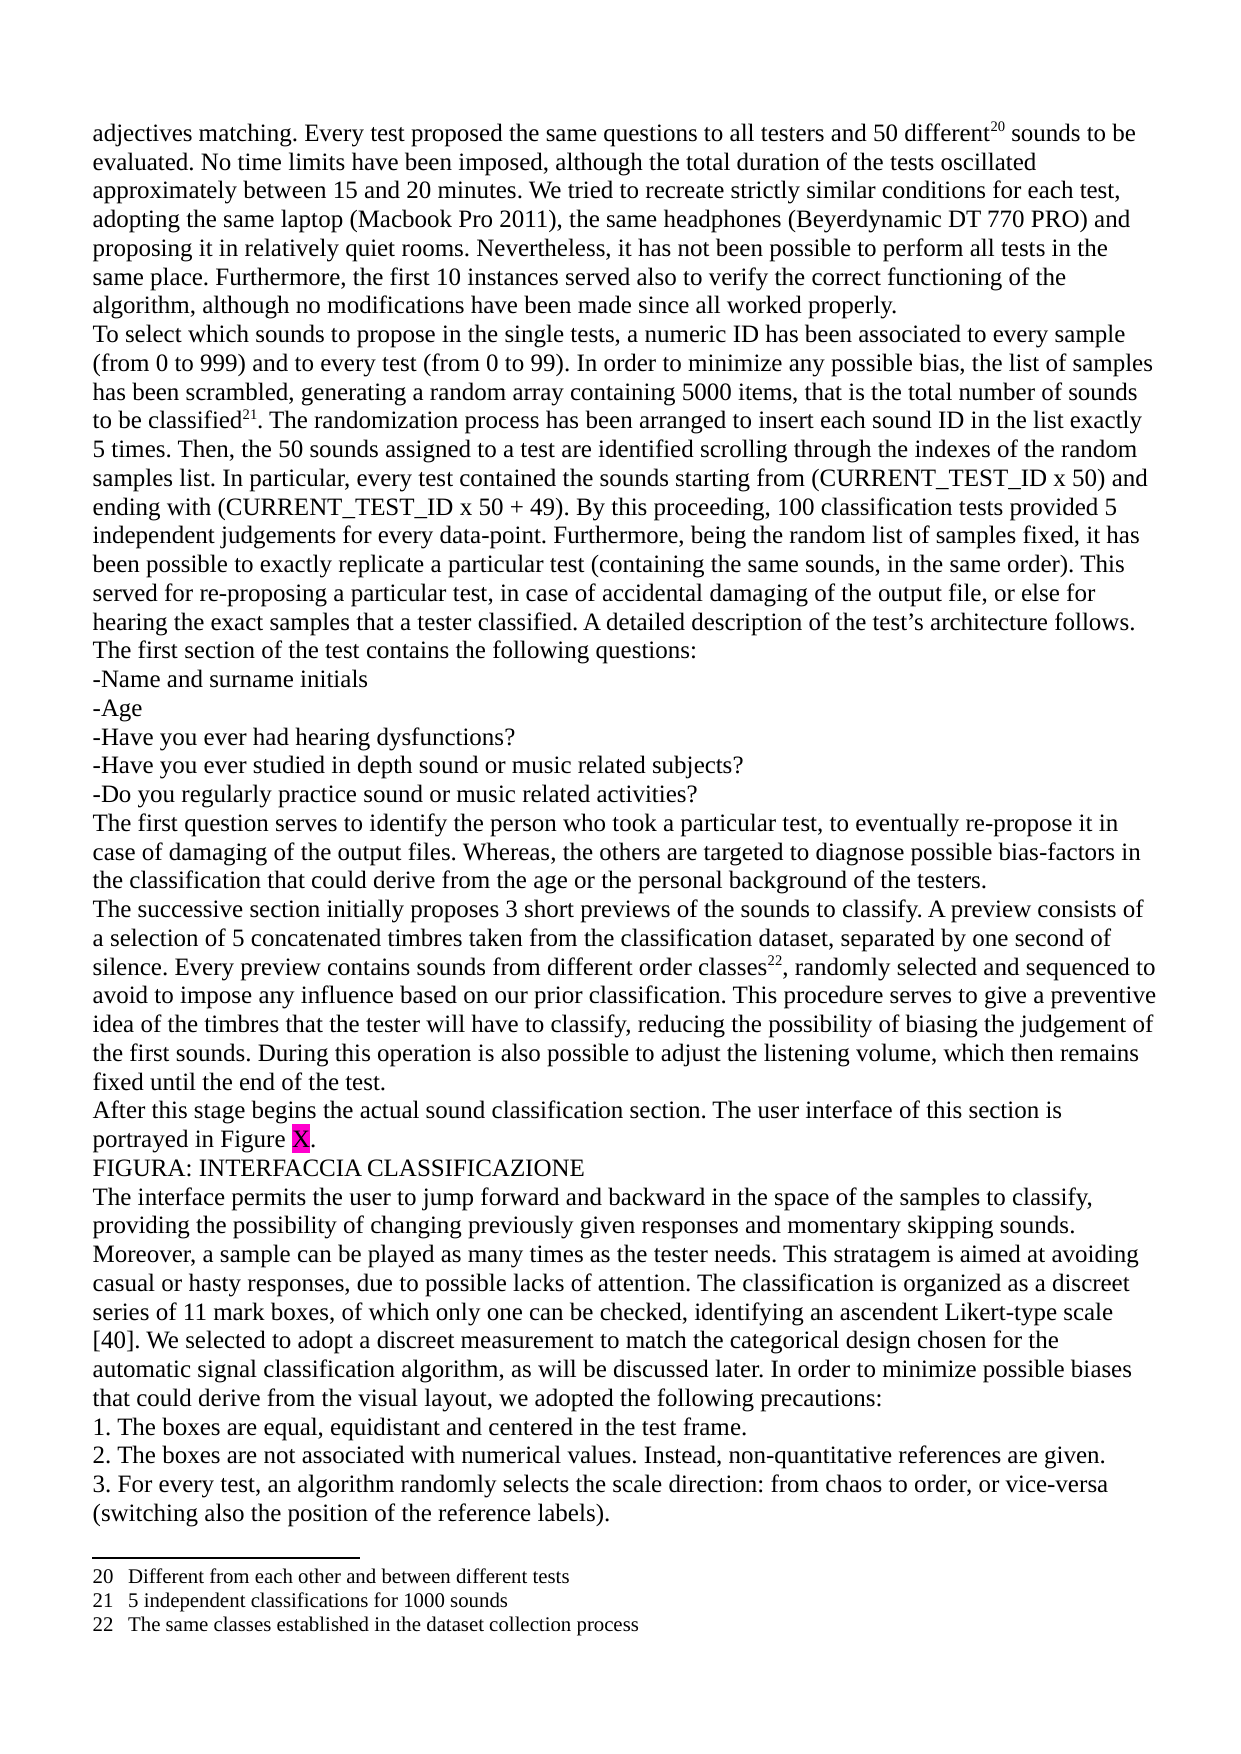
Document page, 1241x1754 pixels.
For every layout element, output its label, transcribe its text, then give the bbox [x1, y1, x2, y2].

text The first section of the test contains the following questions: [92, 636, 1160, 664]
text -Have you ever had hearing dysfunctions? [92, 722, 1160, 751]
text Different from each other and between different tests [92, 1564, 1160, 1588]
text -Do you regularly practice sound or music related activities? [92, 779, 1160, 808]
text The interface permits the user to jump forward and backward in the space of the samples to classify, providing the possibility of changing previously given responses and momentary skipping sounds. Moreover, a sample can be played as many times as the tester needs. This stratagem is aimed at avoiding casual or hasty responses, due to possible lacks of attention. The classification is organized as a discreet series of 11 mark boxes, of which only one can be checked, identifying an ascendent Likert-type scale [40]. We selected to adopt a discreet measurement to match the categorical design chosen for the automatic signal classification algorithm, as will be discussed later. In order to minimize possible biases that could derive from the visual layout, we adopted the following precautions: [92, 1182, 1160, 1412]
text After this stage begins the actual sound classification section. The user interface of this section is portrayed in Figure X. [92, 1096, 1160, 1153]
text 3. For every test, an algorithm randomly selects the scale direction: from chaos to order, or vice-versa (switching also the position of the reference labels). [92, 1469, 1160, 1527]
text adjectives matching. Every test proposed the same questions to all testers and 50 different sounds to be evaluated. No time limits have been imposed, although the total duration of the tests oscillated approximately between 15 and 20 minutes. We tried to recreate strictly similar conditions for each test, adopting the same laptop (Macbook Pro 2011), the same headphones (Beyerdynamic DT 770 PRO) and proposing it in relatively quiet rooms. Nevertheless, it has not been possible to perform all tests in the same place. Furthermore, the first 10 instances served also to verify the correct functioning of the algorithm, although no modifications have been made since all worked properly. [92, 118, 1160, 319]
text The same classes established in the dataset collection process [92, 1612, 1160, 1636]
text FIGURA: INTERFACCIA CLASSIFICAZIONE [92, 1153, 1160, 1182]
text 1. The boxes are equal, equidistant and centered in the test frame. [92, 1412, 1160, 1441]
text The successive section initially proposes 3 short previews of the sounds to classify. A preview consists of a selection of 5 concatenated timbres taken from the classification dataset, separated by one second of silence. Every preview contains sounds from different order classes, randomly selected and sequenced to avoid to impose any influence based on our prior classification. This procedure serves to give a preventive idea of the timbres that the tester will have to classify, reducing the possibility of biasing the judgement of the first sounds. During this operation is also possible to adjust the listening volume, which then remains fixed until the end of the test. [92, 894, 1160, 1096]
text -Age [92, 693, 1160, 722]
text -Have you ever studied in depth sound or music related subjects? [92, 751, 1160, 779]
text 5 independent classifications for 1000 sounds [92, 1588, 1160, 1612]
text The first question serves to identify the person who took a particular test, to eventually re-propose it in case of damaging of the output files. Whereas, the others are targeted to diagnose possible bias-factors in the classification that could derive from the age or the personal background of the testers. [92, 808, 1160, 894]
text To select which sounds to propose in the single tests, a numeric ID has been associated to every sample (from 0 to 999) and to every test (from 0 to 99). In order to minimize any possible bias, the list of samples has been scrambled, generating a random array containing 5000 items, that is the total number of sounds to be classified. The randomization process has been arranged to insert each sound ID in the list exactly 5 times. Then, the 50 sounds assigned to a test are identified scrolling through the indexes of the random samples list. In particular, every test contained the sounds starting from (CURRENT_TEST_ID x 50) and ending with (CURRENT_TEST_ID x 50 + 49). By this proceeding, 100 classification tests provided 5 independent judgements for every data-point. Furthermore, being the random list of samples fixed, it has been possible to exactly replicate a particular test (containing the same sounds, in the same order). This served for re-proposing a particular test, in case of accidental damaging of the output file, or else for hearing the exact samples that a tester classified. A detailed description of the test’s architecture follows. [92, 319, 1160, 636]
text -Name and surname initials [92, 664, 1160, 693]
text 2. The boxes are not associated with numerical values. Instead, non-quantitative references are given. [92, 1441, 1160, 1469]
